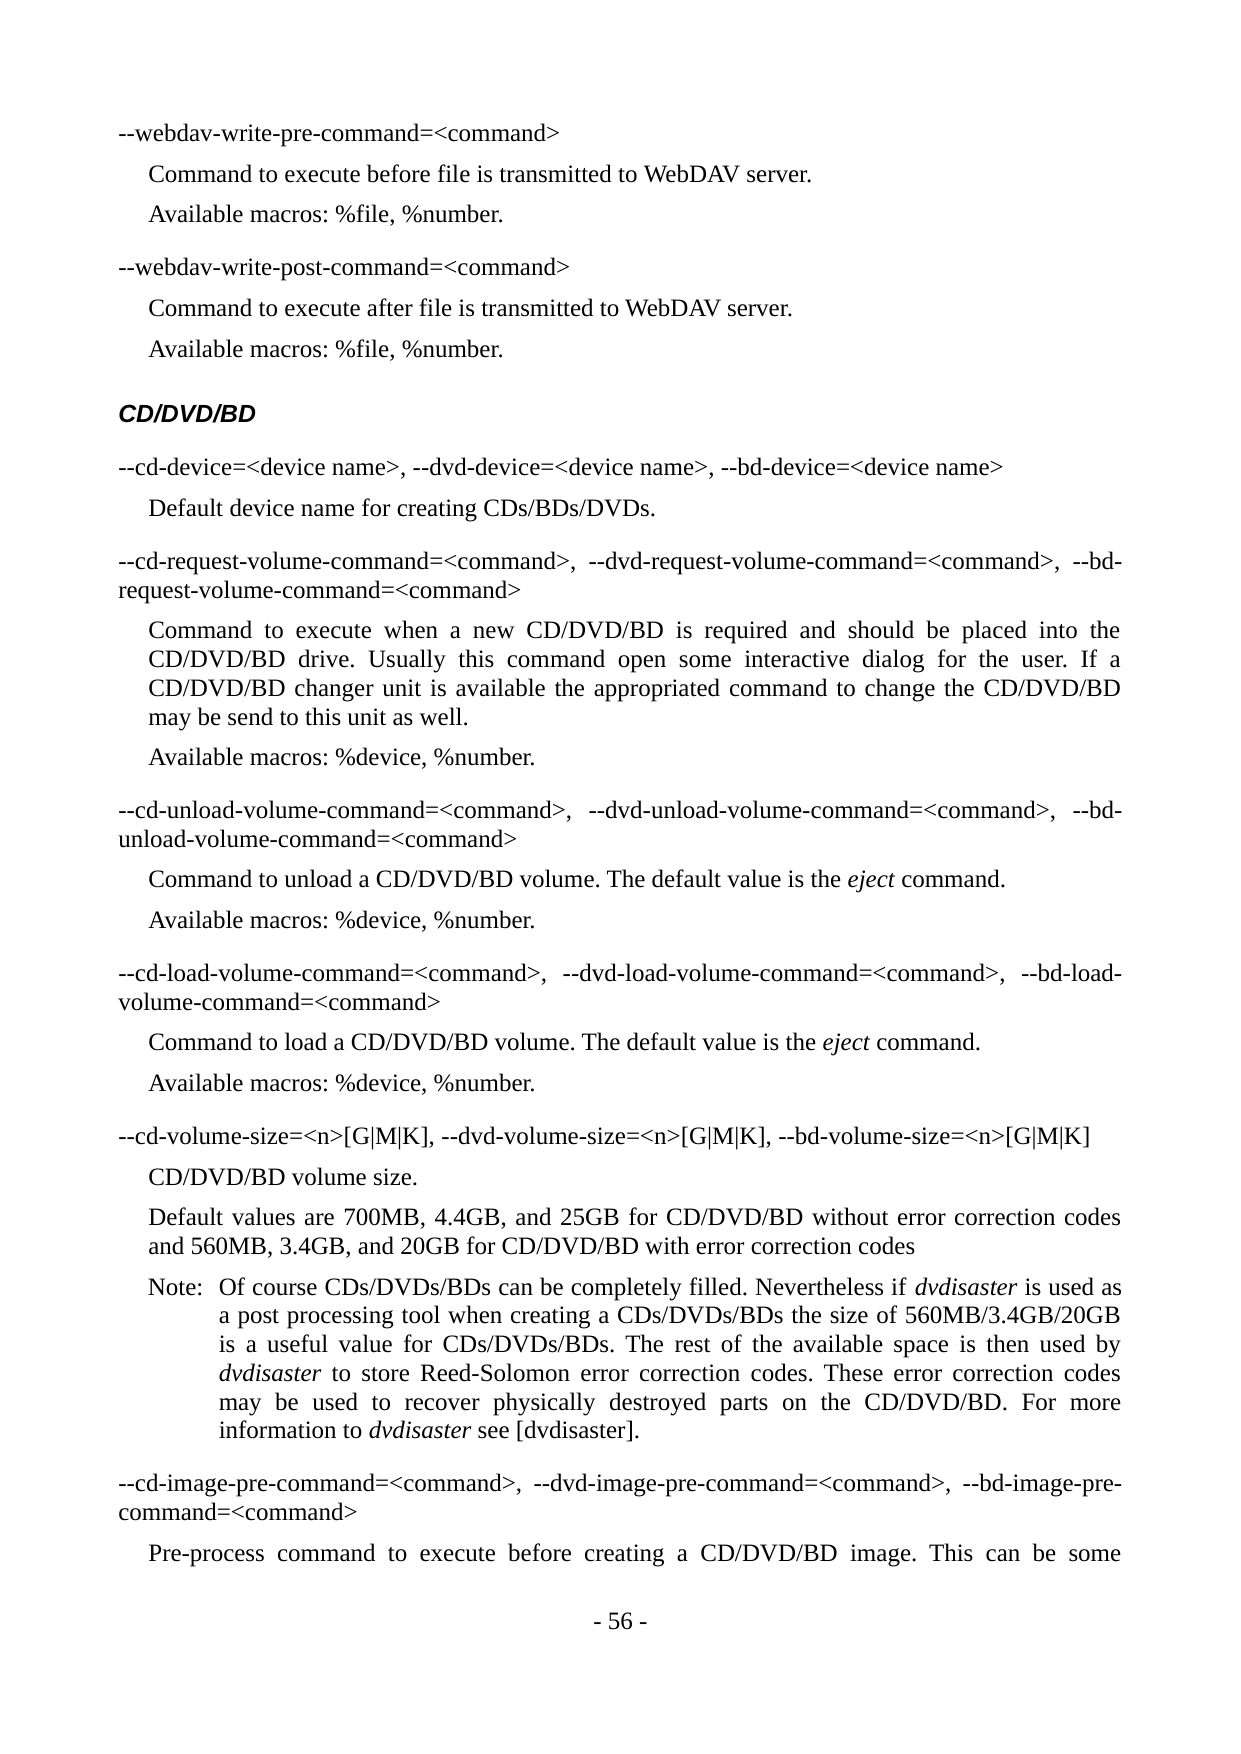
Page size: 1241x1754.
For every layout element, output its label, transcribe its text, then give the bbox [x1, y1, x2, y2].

title --cd-volume-size=<n>[G|M|K], --dvd-volume-size=<n>[G|M|K], --bd-volume-size=<n>[G|M|K] [118, 1121, 1122, 1150]
title --webdav-write-post-command=<command> [118, 252, 1122, 281]
text Command to execute before file is transmitted to WebDAV server. [148, 159, 1122, 188]
text Command to load a CD/DVD/BD volume. The default value is the eject command. [148, 1027, 1122, 1056]
text Available macros: %device, %number. [148, 1068, 1122, 1097]
text Available macros: %device, %number. [148, 905, 1122, 934]
text Note: Of course CDs/DVDs/BDs can be completely filled. Nevertheless if dvdisaster is used as a post processing tool when creating a CDs/DVDs/BDs the size of 560MB/3.4GB/20GB is a useful value for CDs/DVDs/BDs. The rest of the available space is then used by dvdisaster to store Reed-Solomon error correction codes. These error correction codes may be used to recover physically destroyed parts on the CD/DVD/BD. For more information to dvdisaster see [dvdisaster]. [148, 1272, 1122, 1444]
title --cd-request-volume-command=<command>, --dvd-request-volume-command=<command>, --bd-request-volume-command=<command> [118, 546, 1122, 603]
text Pre-process command to execute before creating a CD/DVD/BD image. This can be some [148, 1538, 1122, 1567]
title --cd-unload-volume-command=<command>, --dvd-unload-volume-command=<command>, --bd-unload-volume-command=<command> [118, 795, 1122, 853]
text Command to unload a CD/DVD/BD volume. The default value is the eject command. [148, 864, 1122, 893]
title --webdav-write-pre-command=<command> [118, 118, 1122, 147]
text Available macros: %file, %number. [148, 199, 1122, 228]
title --cd-load-volume-command=<command>, --dvd-load-volume-command=<command>, --bd-load-volume-command=<command> [118, 958, 1122, 1016]
text Default values are 700MB, 4.4GB, and 25GB for CD/DVD/BD without error correction codes and 560MB, 3.4GB, and 20GB for CD/DVD/BD with error correction codes [148, 1202, 1122, 1260]
title --cd-device=<device name>, --dvd-device=<device name>, --bd-device=<device name> [118, 452, 1122, 481]
text Command to execute when a new CD/DVD/BD is required and should be placed into the CD/DVD/BD drive. Usually this command open some interactive dialog for the user. If a CD/DVD/BD changer unit is available the appropriated command to change the CD/DVD/BD may be send to this unit as well. [148, 615, 1122, 730]
text Available macros: %file, %number. [148, 334, 1122, 362]
text Command to execute after file is transmitted to WebDAV server. [148, 293, 1122, 322]
subtitle CD/DVD/BD [118, 399, 1122, 428]
text Available macros: %device, %number. [148, 742, 1122, 771]
text CD/DVD/BD volume size. [148, 1162, 1122, 1190]
text Default device name for creating CDs/BDs/DVDs. [148, 493, 1122, 522]
title --cd-image-pre-command=<command>, --dvd-image-pre-command=<command>, --bd-image-pre-command=<command> [118, 1468, 1122, 1526]
